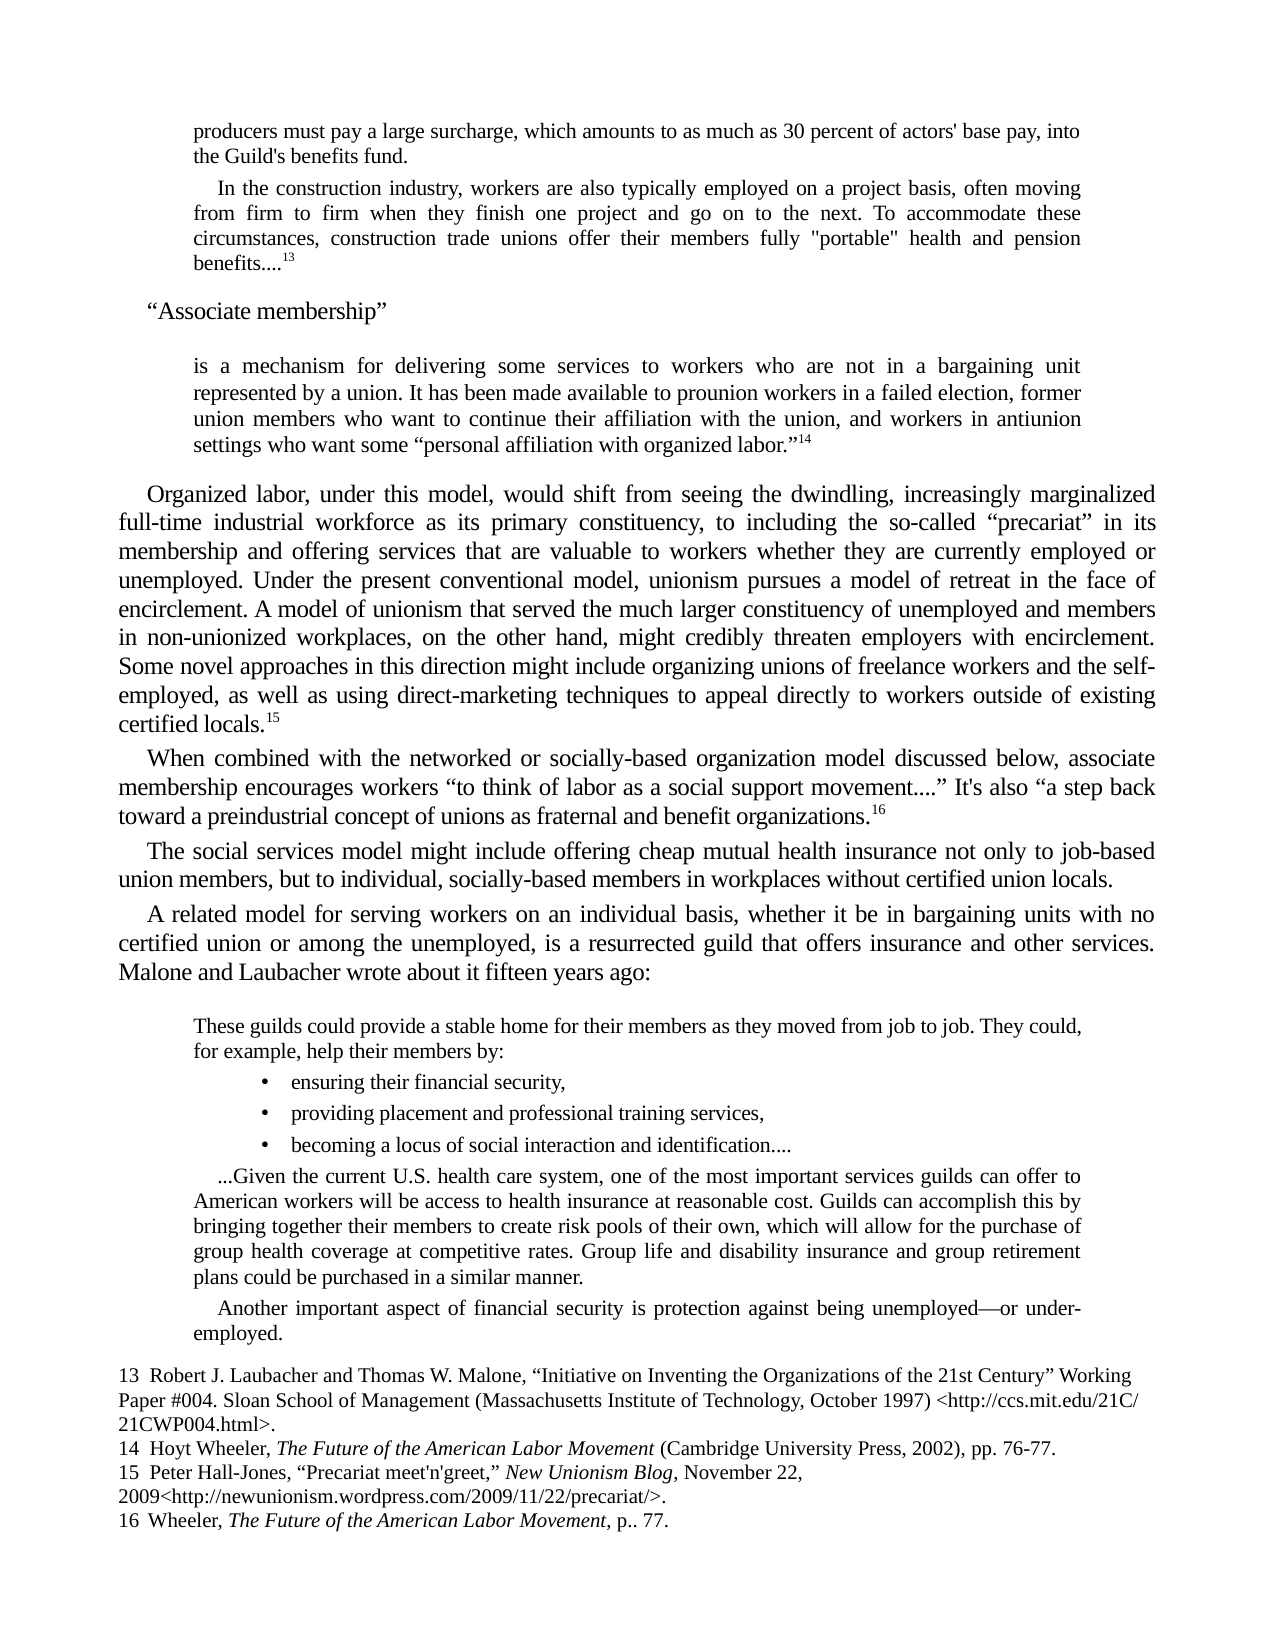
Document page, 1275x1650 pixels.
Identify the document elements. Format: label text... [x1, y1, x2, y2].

text When combined with the networked or socially-based organization model discussed below, associate membership encourages workers “to think of labor as a social support movement....” It's also “a step back toward a preindustrial concept of unions as fraternal and benefit organizations. [118, 743, 1157, 830]
text Hoyt Wheeler, The Future of the American Labor Movement (Cambridge University Press, 2002), pp. 76-77. [118, 1436, 1157, 1460]
list providing placement and professional training services, [237, 1100, 1082, 1126]
text ...Given the current U.S. health care system, one of the most important services guilds can offer to American workers will be access to health insurance at reasonable cost. Guilds can accomplish this by bringing together their members to create risk pools of their own, which will allow for the purchase of group health coverage at competitive rates. Group life and disability insurance and group retirement plans could be purchased in a similar manner. [193, 1163, 1082, 1289]
text Another important aspect of financial security is protection against being unemployed—or under-employed. [193, 1295, 1082, 1345]
text A related model for serving workers on an individual basis, whether it be in bargaining units with no certified union or among the unemployed, is a resurrected guild that offers insurance and other services. Malone and Laubacher wrote about it fifteen years ago: [118, 899, 1157, 986]
text Robert J. Laubacher and Thomas W. Malone, “Initiative on Inventing the Organizations of the 21st Century” Working Paper #004. Sloan School of Management (Massachusetts Institute of Technology, October 1997) <http://ccs.mit.edu/21C/ 21CWP004.html>. [118, 1363, 1157, 1436]
text “Associate membership” [118, 296, 1157, 325]
text In the construction industry, workers are also typically employed on a project basis, often moving from firm to firm when they finish one project and go on to the next. To accommodate these circumstances, construction trade unions offer their members fully "portable" health and pension benefits.... [193, 174, 1082, 275]
list ensuring their financial security, [237, 1069, 1082, 1094]
list becoming a locus of social interaction and identification.... [237, 1132, 1082, 1157]
text Peter Hall-Jones, “Precariat meet'n'greet,” New Unionism Blog, November 22, 2009<http://newunionism.wordpress.com/2009/11/22/precariat/>. [118, 1460, 1157, 1508]
text Organized labor, under this model, would shift from seeing the dwindling, increasingly marginalized full-time industrial workforce as its primary constituency, to including the so-called “precariat” in its membership and offering services that are valuable to workers whether they are currently employed or unemployed. Under the present conventional model, unionism pursues a model of retreat in the face of encirclement. A model of unionism that served the much larger constituency of unemployed and members in non-unionized workplaces, on the other hand, might credibly threaten employers with encirclement. Some novel approaches in this direction might include organizing unions of freelance workers and the self-employed, as well as using direct-marketing techniques to appeal directly to workers outside of existing certified locals. [118, 479, 1157, 737]
text These guilds could provide a stable home for their members as they moved from job to job. They could, for example, help their members by: [193, 1013, 1082, 1063]
text producers must pay a large surcharge, which amounts to as much as 30 percent of actors' base pay, into the Guild's benefits fund. [193, 118, 1082, 168]
text Wheeler, The Future of the American Labor Movement, p.. 77. [118, 1508, 1157, 1532]
text is a mechanism for delivering some services to workers who are not in a bargaining unit represented by a union. It has been made available to prounion workers in a failed election, former union members who want to continue their affiliation with the union, and workers in antiunion settings who want some “personal affiliation with organized labor.” [193, 352, 1082, 458]
text The social services model might include offering cheap mutual health insurance not only to job-based union members, but to individual, socially-based members in workplaces without certified union locals. [118, 836, 1157, 893]
